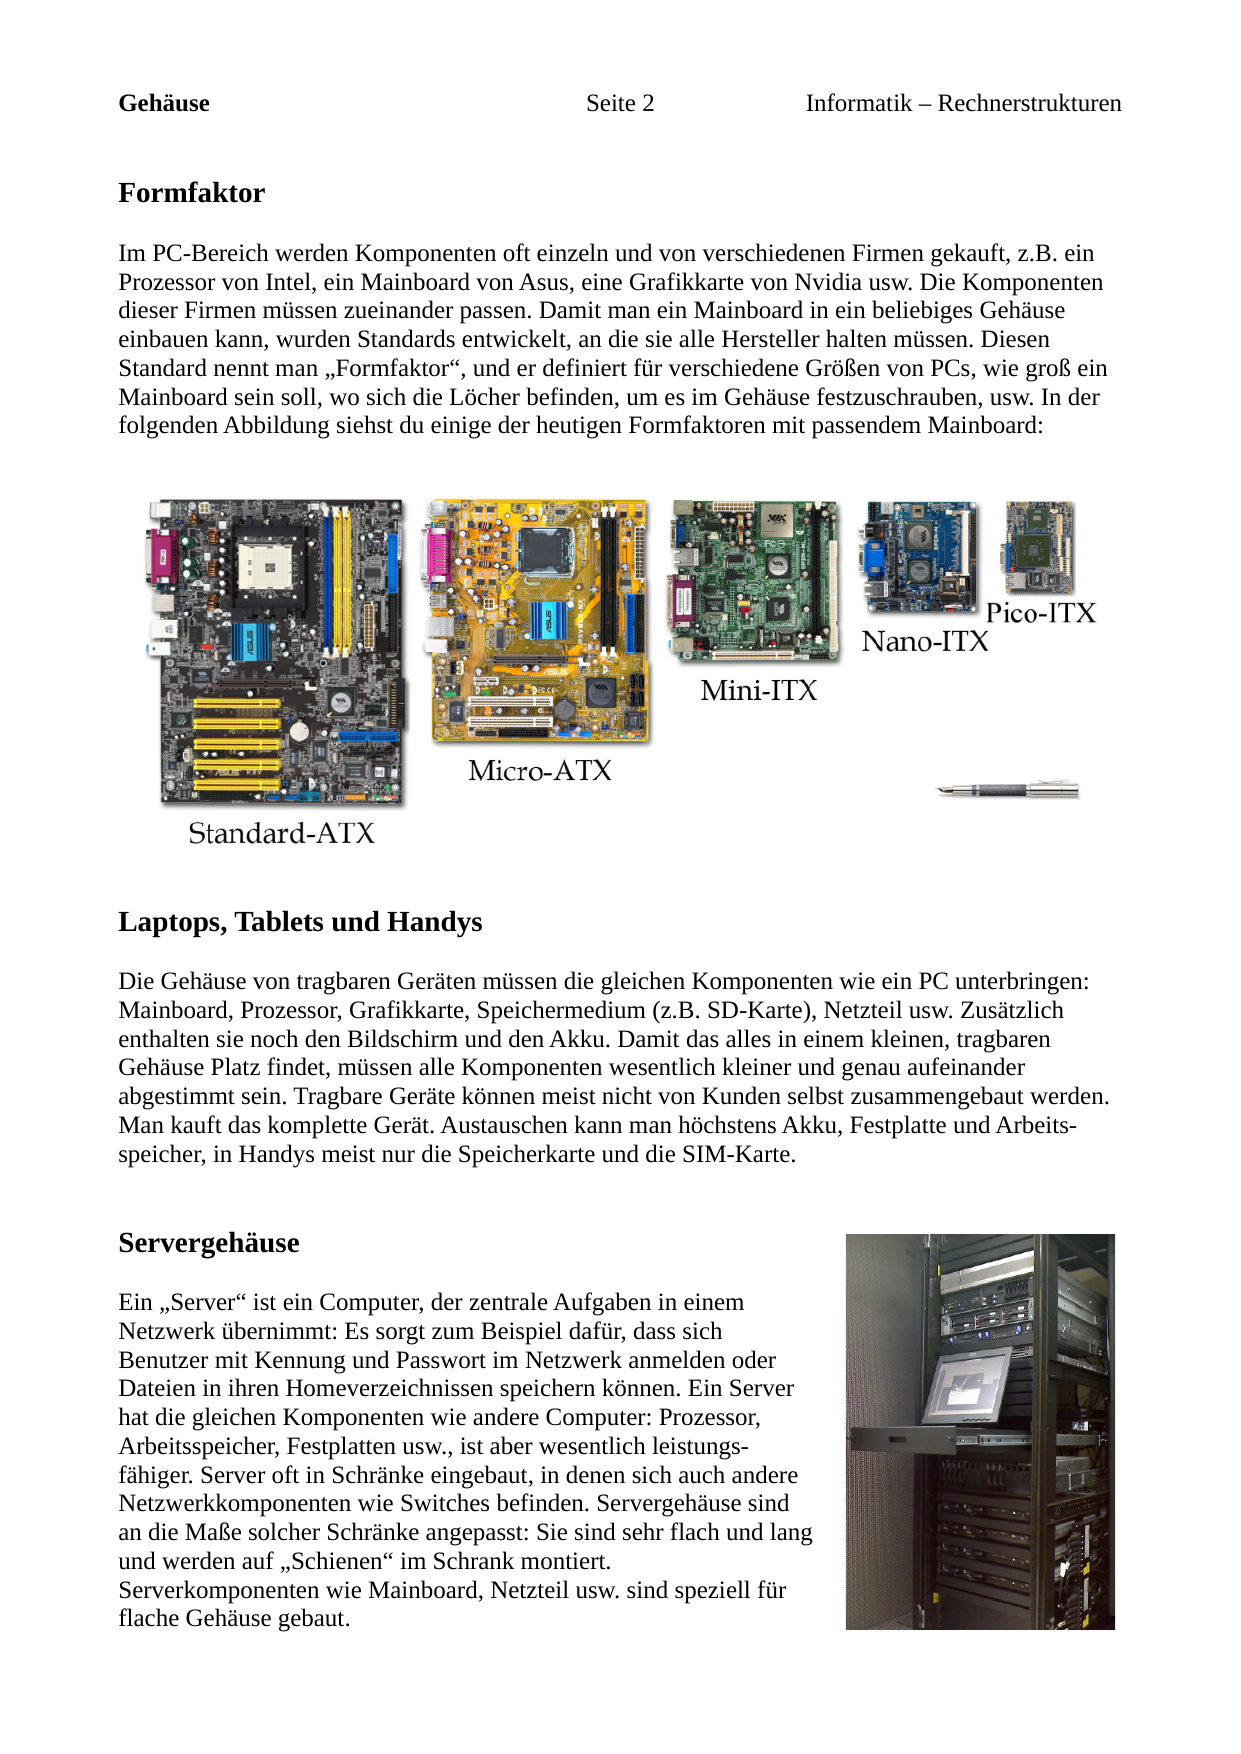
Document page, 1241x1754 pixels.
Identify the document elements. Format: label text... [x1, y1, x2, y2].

text Die Gehäuse von tragbaren Geräten müssen die gleichen Komponenten wie ein PC unterbringen: Mainboard, Prozessor, Grafikkarte, Speichermedium (z.B. SD-Karte), Netzteil usw. Zusätzlich enthalten sie noch den Bildschirm und den Akku. Damit das alles in einem kleinen, tragbaren Gehäuse Platz findet, müssen alle Komponenten wesentlich kleiner und genau aufeinander abgestimmt sein. Tragbare Geräte können meist nicht von Kunden selbst zusammengebaut werden. Man kauft das komplette Gerät. Austauschen kann man höchstens Akku, Festplatte und Arbeits-speicher, in Handys meist nur die Speicherkarte und die SIM-Karte. [118, 966, 1122, 1167]
text Servergehäuse [118, 1225, 1122, 1258]
text Formfaktor [118, 176, 1122, 209]
picture [845, 1234, 1116, 1630]
picture [142, 496, 1098, 847]
text Im PC-Bereich werden Komponenten oft einzeln und von verschiedenen Firmen gekauft, z.B. ein Prozessor von Intel, ein Mainboard von Asus, eine Grafikkarte von Nvidia usw. Die Komponenten dieser Firmen müssen zueinander passen. Damit man ein Mainboard in ein beliebiges Gehäuse einbauen kann, wurden Standards entwickelt, an die sie alle Hersteller halten müssen. Diesen Standard nennt man „Formfaktor“, und er definiert für verschiedene Größen von PCs, wie groß ein Mainboard sein soll, wo sich die Löcher befinden, um es im Gehäuse festzuschrauben, usw. In der folgenden Abbildung siehst du einige der heutigen Formfaktoren mit passendem Mainboard: [118, 238, 1122, 439]
text Laptops, Tablets und Handys [118, 904, 1122, 937]
text Ein „Server“ ist ein Computer, der zentrale Aufgaben in einem Netzwerk übernimmt: Es sorgt zum Beispiel dafür, dass sich Benutzer mit Kennung und Passwort im Netzwerk anmelden oder Dateien in ihren Homeverzeichnissen speichern können. Ein Server hat die gleichen Komponenten wie andere Computer: Prozessor, Arbeitsspeicher, Festplatten usw., ist aber wesentlich leistungs-fähiger. Server oft in Schränke eingebaut, in denen sich auch andere Netzwerkkomponenten wie Switches befinden. Servergehäuse sind an die Maße solcher Schränke angepasst: Sie sind sehr flach und lang und werden auf „Schienen“ im Schrank montiert. Serverkomponenten wie Mainboard, Netzteil usw. sind speziell für flache Gehäuse gebaut. [118, 1287, 1122, 1632]
